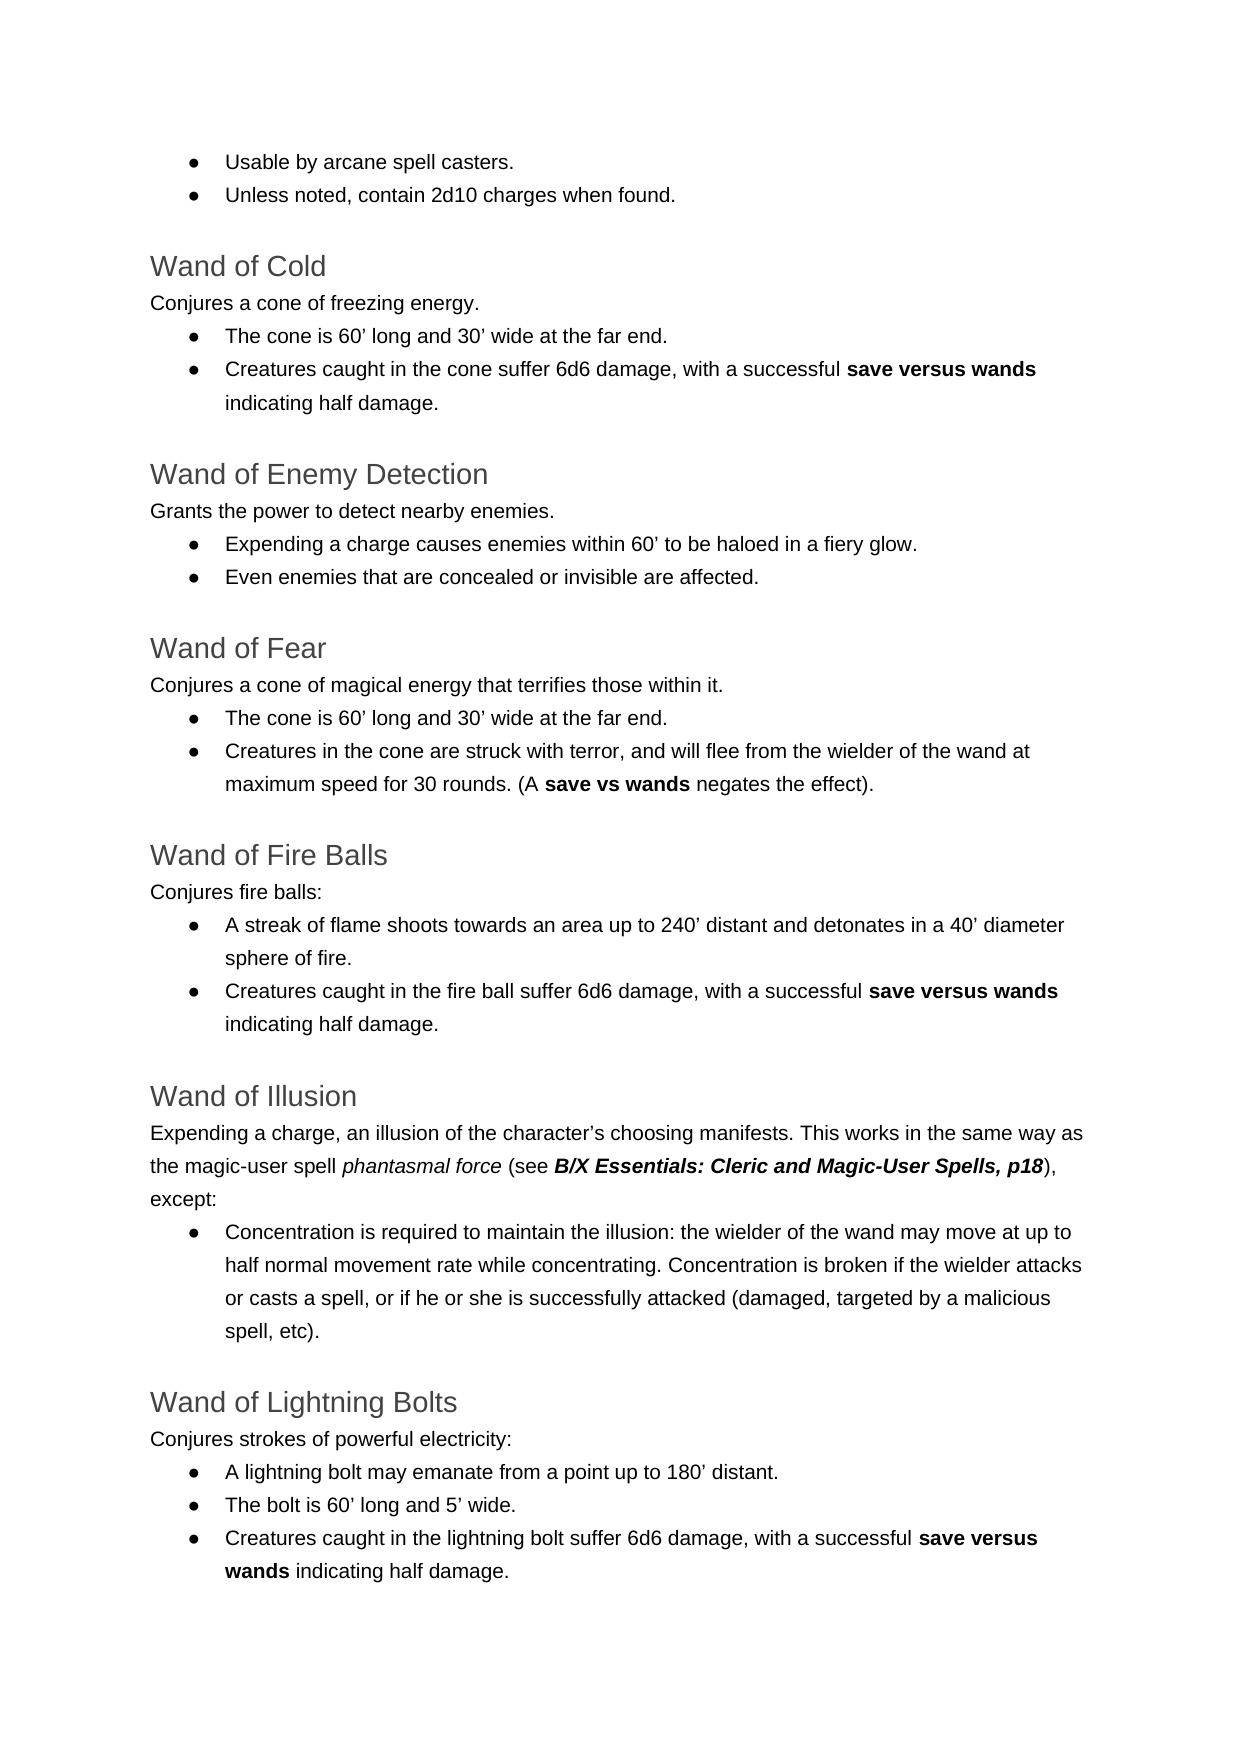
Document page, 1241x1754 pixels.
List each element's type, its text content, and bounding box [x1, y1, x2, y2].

subtitle Wand of Fire Balls [150, 838, 1090, 872]
list The cone is 60’ long and 30’ wide at the far end. [187, 324, 1090, 348]
list Creatures caught in the fire ball suffer 6d6 damage, with a successful save versus wands indicating half damage. [187, 979, 1090, 1036]
text Conjures fire balls: [150, 880, 1090, 904]
list A lightning bolt may emanate from a point up to 180’ distant. [187, 1460, 1090, 1484]
subtitle Wand of Lightning Bolts [150, 1385, 1090, 1418]
list Creatures caught in the cone suffer 6d6 damage, with a successful save versus wands indicating half damage. [187, 357, 1090, 414]
text Conjures strokes of powerful electricity: [150, 1427, 1090, 1451]
text Conjures a cone of freezing energy. [150, 291, 1090, 315]
list Usable by arcane spell casters. [187, 150, 1090, 174]
subtitle Wand of Illusion [150, 1078, 1090, 1112]
list Creatures in the cone are struck with terror, and will flee from the wielder of the wand at maximum speed for 30 rounds. (A save vs wands negates the effect). [187, 739, 1090, 796]
subtitle Wand of Cold [150, 249, 1090, 283]
subtitle Wand of Fear [150, 631, 1090, 664]
list Even enemies that are concealed or invisible are affected. [187, 564, 1090, 588]
list Concentration is required to maintain the illusion: the wielder of the wand may move at up to half normal movement rate while concentrating. Concentration is broken if the wielder attacks or casts a spell, or if he or she is successfully attacked (damaged, targeted by a malicious spell, etc). [187, 1219, 1090, 1342]
list The cone is 60’ long and 30’ wide at the far end. [187, 706, 1090, 730]
list Creatures caught in the lightning bolt suffer 6d6 damage, with a successful save versus wands indicating half damage. [187, 1526, 1090, 1583]
text Grants the power to detect nearby enemies. [150, 498, 1090, 522]
list The bolt is 60’ long and 5’ wide. [187, 1493, 1090, 1517]
list A streak of flame shoots towards an area up to 240’ distant and detonates in a 40’ diameter sphere of fire. [187, 913, 1090, 970]
list Unless noted, contain 2d10 charges when found. [187, 183, 1090, 207]
text Conjures a cone of magical energy that terrifies those within it. [150, 673, 1090, 697]
subtitle Wand of Enemy Detection [150, 457, 1090, 490]
text Expending a charge, an illusion of the character’s choosing manifests. This works in the same way as the magic-user spell phantasmal force (see B/X Essentials: Cleric and Magic-User Spells, p18), except: [150, 1120, 1090, 1210]
list Expending a charge causes enemies within 60’ to be haloed in a fiery glow. [187, 532, 1090, 556]
